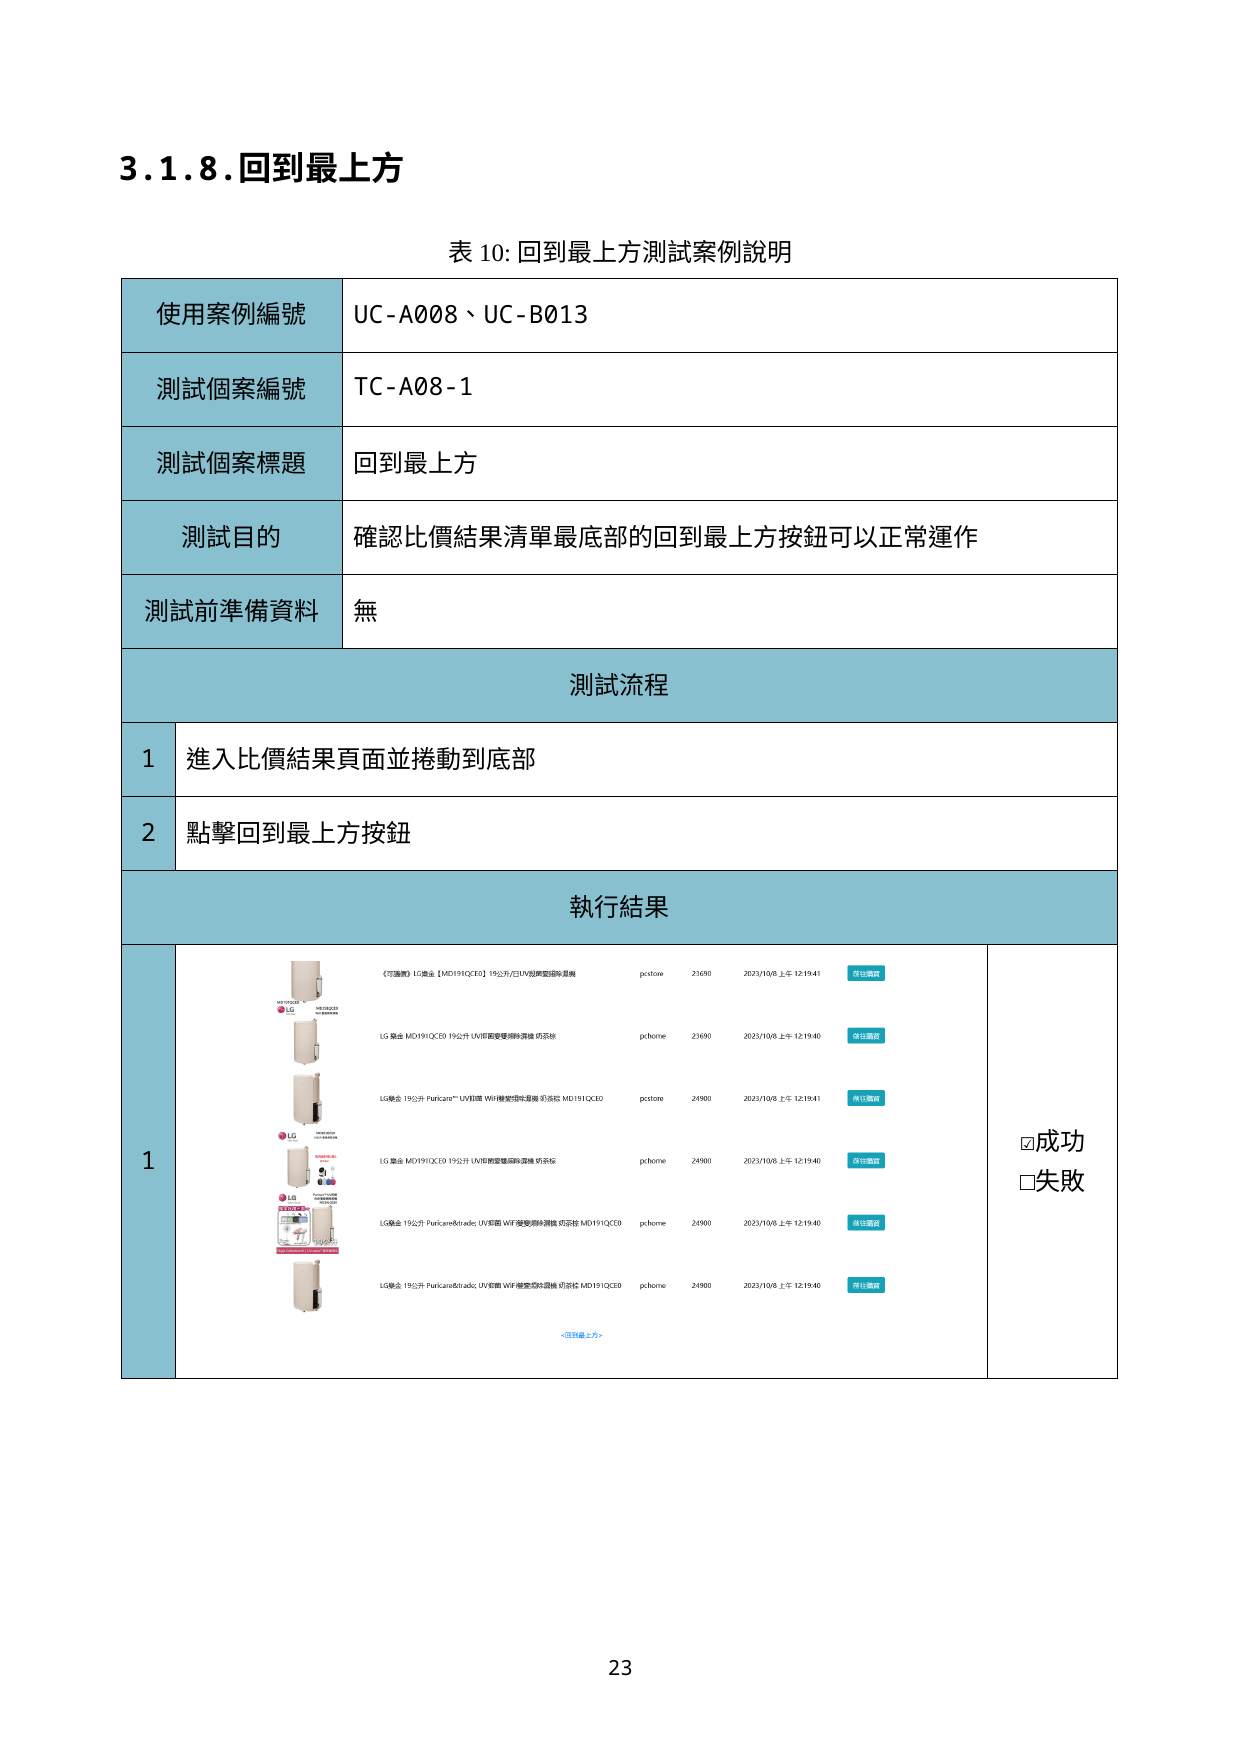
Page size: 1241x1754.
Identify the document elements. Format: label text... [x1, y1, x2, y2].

table_header 使用案例編號 [122, 279, 342, 352]
text 表 10: 回到最上方測試案例說明 [118, 233, 1122, 269]
table_cell 測試個案標題 [122, 427, 342, 500]
table_cell 無 [343, 575, 1117, 648]
table_cell 測試目的 [122, 501, 342, 574]
table_cell ☑成功 □失敗 [988, 945, 1117, 1378]
table_cell 1 [122, 723, 175, 796]
table_cell 回到最上方 [343, 427, 1117, 500]
picture [186, 961, 977, 1358]
table_cell 進入比價結果頁面並捲動到底部 [176, 723, 1117, 796]
table_cell 確認比價結果清單最底部的回到最上方按鈕可以正常運作 [343, 501, 1117, 574]
table_cell TC-A08-1 [343, 353, 1117, 426]
subtitle 3.1.8.回到最上方 [118, 142, 1122, 190]
table_cell 2 [122, 797, 175, 870]
table_header UC-A008、UC-B013 [343, 279, 1117, 352]
table_cell [176, 945, 987, 1378]
table_cell 測試流程 [122, 649, 1117, 722]
table_cell 執行結果 [122, 871, 1117, 944]
table_cell 測試前準備資料 [122, 575, 342, 648]
table_cell 1 [122, 945, 175, 1378]
table_cell 點擊回到最上方按鈕 [176, 797, 1117, 870]
table_cell 測試個案編號 [122, 353, 342, 426]
